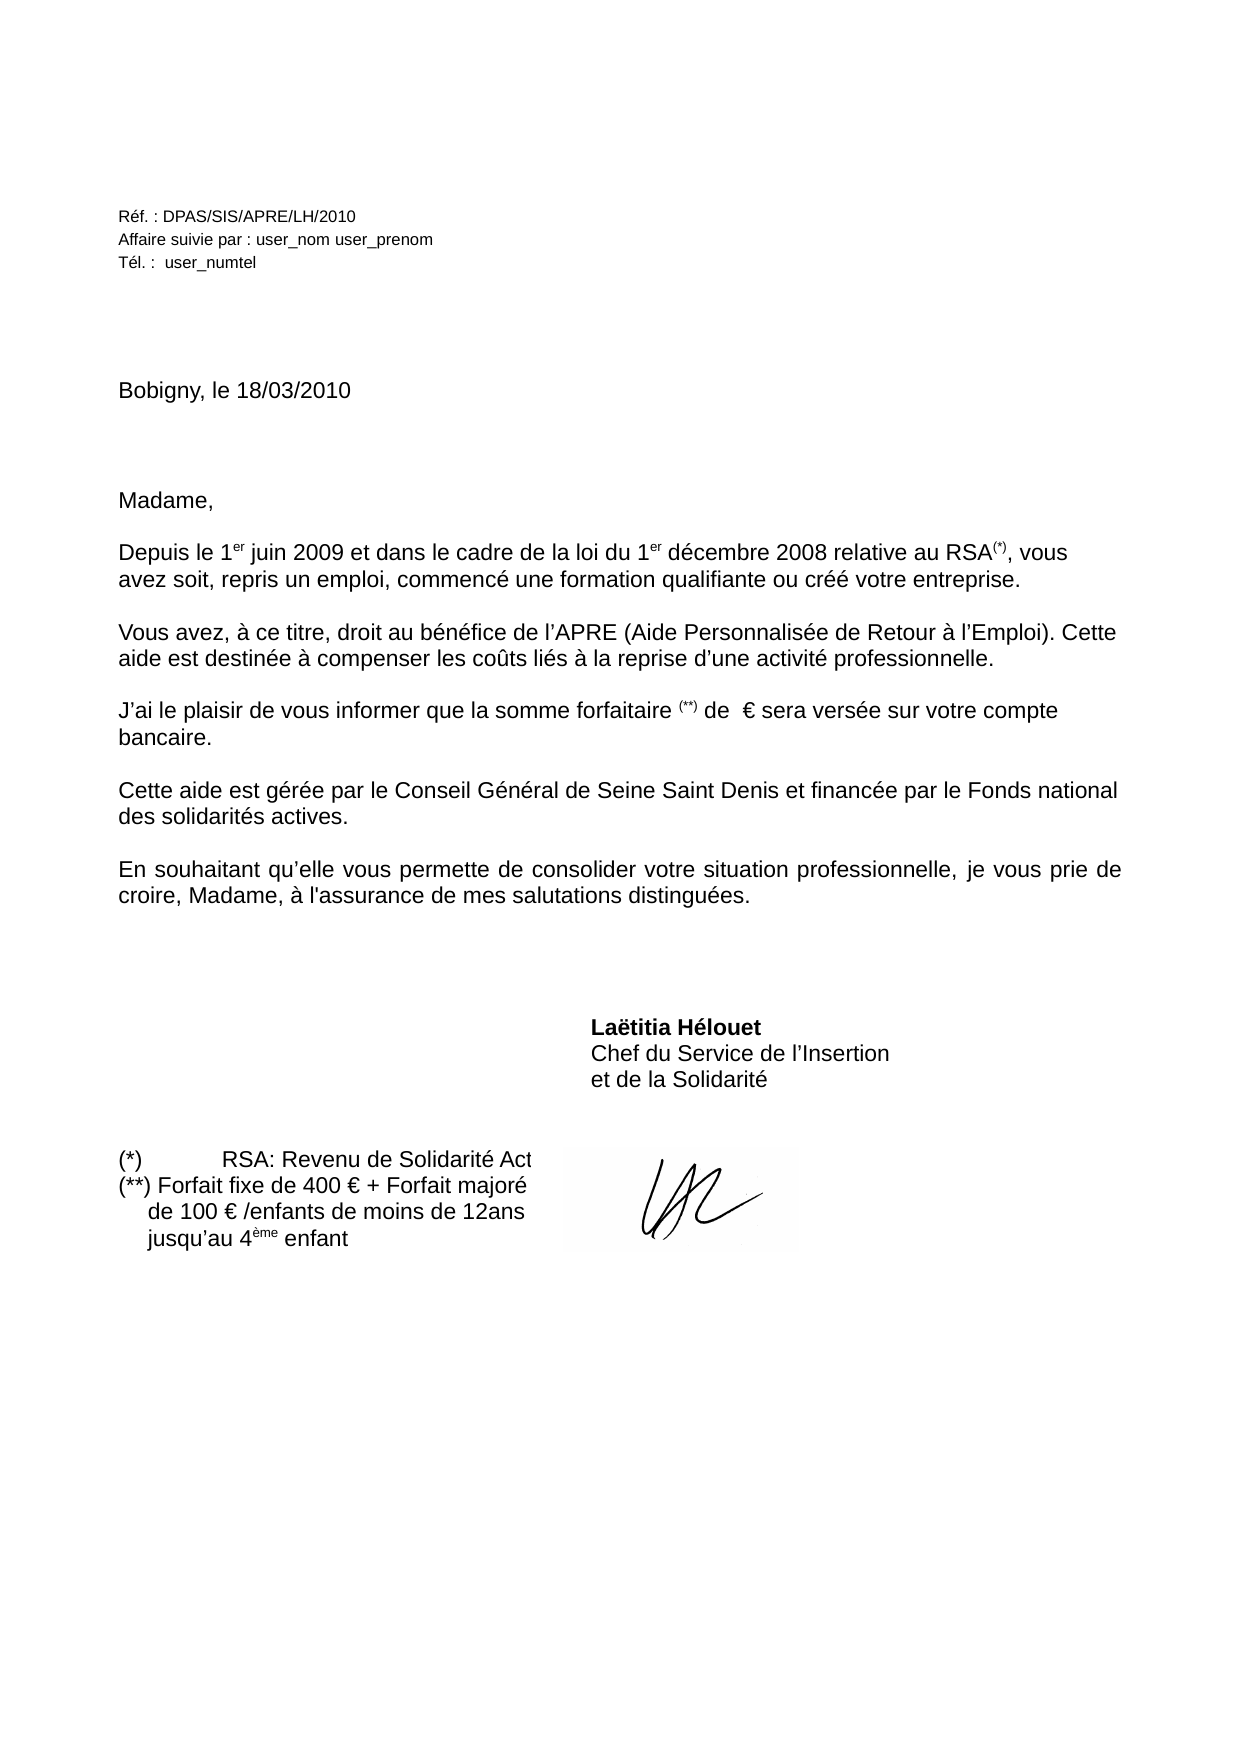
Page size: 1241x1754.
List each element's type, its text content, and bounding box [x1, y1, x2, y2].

text (**) Forfait fixe de 400 € + Forfait majoré [118, 1172, 531, 1198]
text et de la Solidarité [591, 1066, 1122, 1093]
table_cell Affaire suivie par : user_nom user_prenom [118, 227, 620, 250]
text (*) RSA: Revenu de Solidarité Active [118, 1146, 531, 1172]
text Vous avez, à ce titre, droit au bénéfice de l’APRE (Aide Personnalisée de Retour à l’Emploi). Cette aide est destinée à compenser les coûts liés à la reprise d’une activité professionnelle. [118, 618, 1122, 671]
table_cell [118, 273, 620, 296]
text Madame, [118, 487, 1122, 513]
table_cell [118, 296, 620, 376]
text En souhaitant qu’elle vous permette de consolider votre situation professionnelle, je vous prie de croire, Madame, à l'assurance de mes salutations distinguées. [118, 856, 1122, 908]
table_cell Tél. : user_numtel [118, 250, 620, 273]
table_cell Réf. : DPAS/SIS/APRE/LH/2010 [118, 204, 620, 227]
text Chef du Service de l’Insertion [591, 1040, 1122, 1066]
table_cell Bobigny, le 18/03/2010 [118, 376, 620, 405]
text de 100 € /enfants de moins de 12ans [148, 1198, 531, 1224]
table_cell [620, 376, 1122, 405]
text [812, 1172, 1122, 1198]
text Depuis le 1er juin 2009 et dans le cadre de la loi du 1er décembre 2008 relative au RSA(*), vous avez soit, repris un emploi, commencé une formation qualifiante ou créé votre entreprise. [118, 539, 1122, 592]
text [812, 1198, 1122, 1224]
text [812, 1224, 1122, 1251]
text jusqu’au 4ème enfant [148, 1224, 531, 1251]
table_header [118, 176, 620, 204]
table_header [620, 176, 1122, 376]
text Laëtitia Hélouet [591, 1014, 1122, 1040]
text Cette aide est gérée par le Conseil Général de Seine Saint Denis et financée par le Fonds national des solidarités actives. [118, 777, 1122, 829]
text J’ai le plaisir de vous informer que la somme forfaitaire (**) de € sera versée sur votre compte bancaire. [118, 697, 1122, 750]
text (*) RSA: Revenu de Solidarité Active [812, 1146, 1122, 1172]
